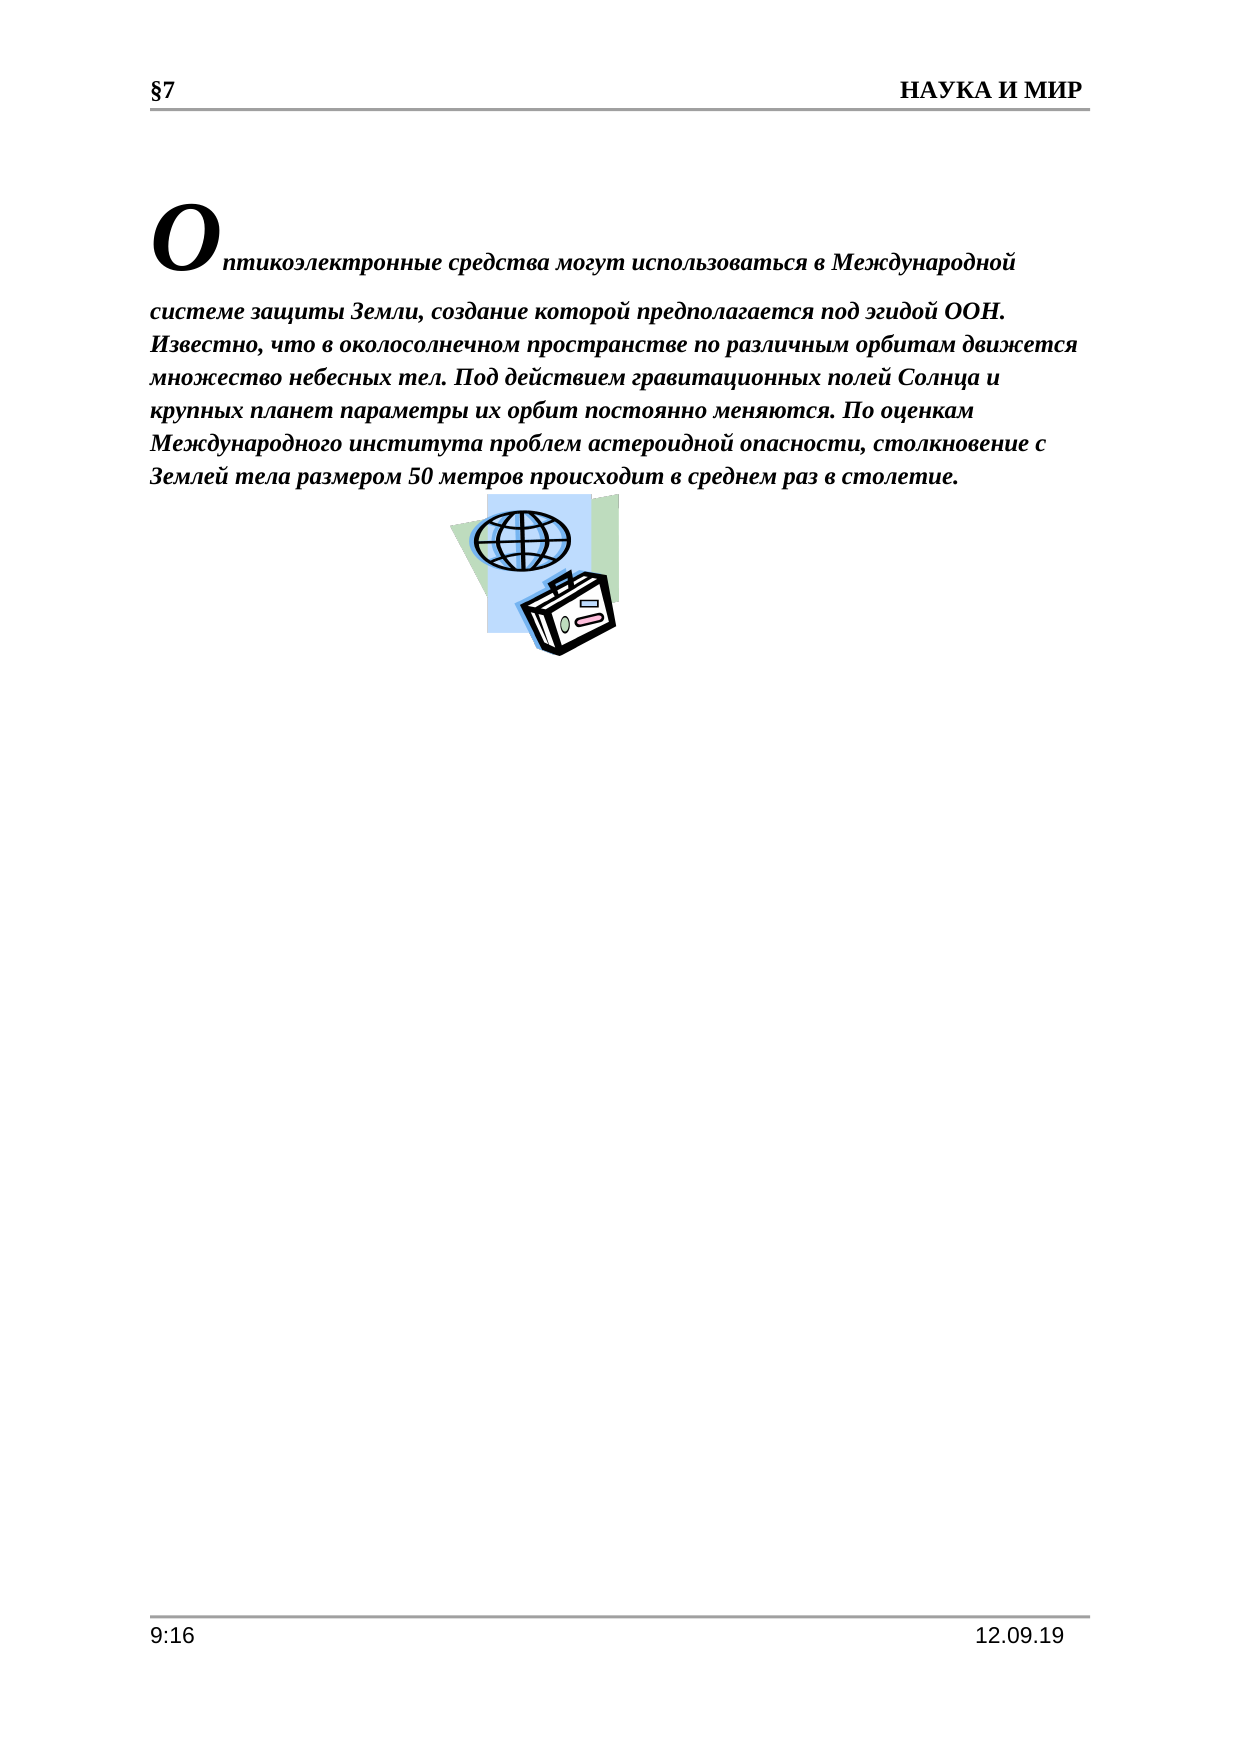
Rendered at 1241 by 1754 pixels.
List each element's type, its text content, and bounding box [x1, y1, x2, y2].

picture [450, 494, 619, 656]
text Оптикоэлектронные средства могут использоваться в Международной системе защиты Земли, создание которой предполагается под эгидой ООН. Известно, что в околосолнечном пространстве по различным орбитам движется множество небесных тел. Под действием гравитационных полей Солнца и крупных планет параметры их орбит постоянно меняются. По оценкам Международного института проблем астероидной опасности, столкновение с Землей тела размером 50 метров происходит в среднем раз в столетие. [150, 177, 1090, 661]
